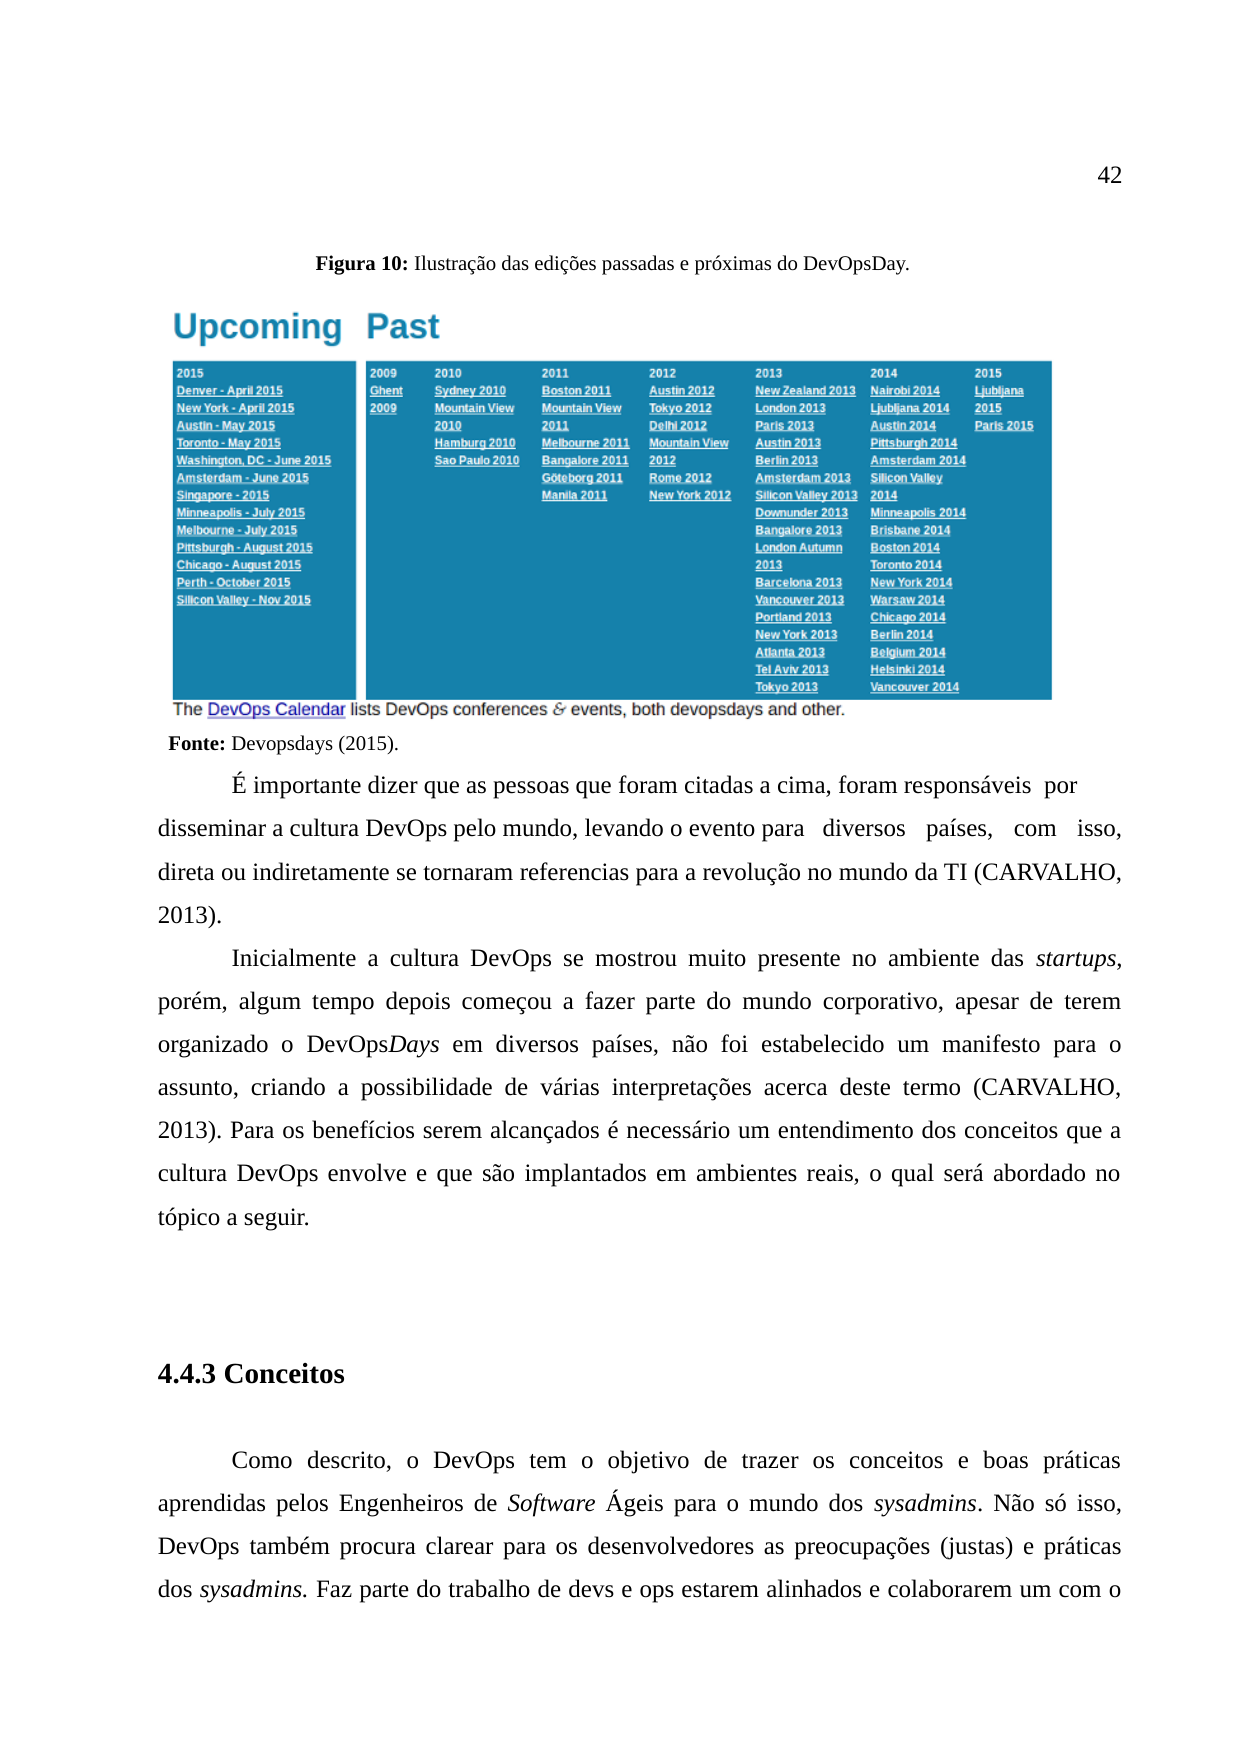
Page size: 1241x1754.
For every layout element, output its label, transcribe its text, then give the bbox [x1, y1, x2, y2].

text Como descrito, o DevOps tem o objetivo de trazer os conceitos e boas práticas aprendidas pelos Engenheiros de Software Ágeis para o mundo dos sysadmins. Não só isso, DevOps também procura clarear para os desenvolvedores as preocupações (justas) e práticas dos sysadmins. Faz parte do trabalho de devs e ops estarem alinhados e colaborarem um com o [158, 1445, 1122, 1603]
text Figura 10: Ilustração das edições passadas e próximas do DevOpsDay. [162, 251, 1064, 275]
text Fonte: Devopsdays (2015). [162, 300, 1064, 756]
text Inicialmente a cultura DevOps se mostrou muito presente no ambiente das startups, porém, algum tempo depois começou a fazer parte do mundo corporativo, apesar de terem organizado o DevOpsDays em diversos países, não foi estabelecido um manifesto para o assunto, criando a possibilidade de várias interpretações acerca deste termo (CARVALHO, 2013). Para os benefícios serem alcançados é necessário um entendimento dos conceitos que a cultura DevOps envolve e que são implantados em ambientes reais, o qual será abordado no tópico a seguir. [158, 943, 1122, 1230]
text É importante dizer que as pessoas que foram citadas a cima, foram responsáveis por disseminar a cultura DevOps pelo mundo, levando o evento para diversos países, com isso, direta ou indiretamente se tornaram referencias para a revolução no mundo da TI (CARVALHO, 2013). [158, 218, 1122, 928]
picture [168, 299, 1057, 728]
subtitle 4.4.3 Conceitos [158, 1356, 1122, 1389]
